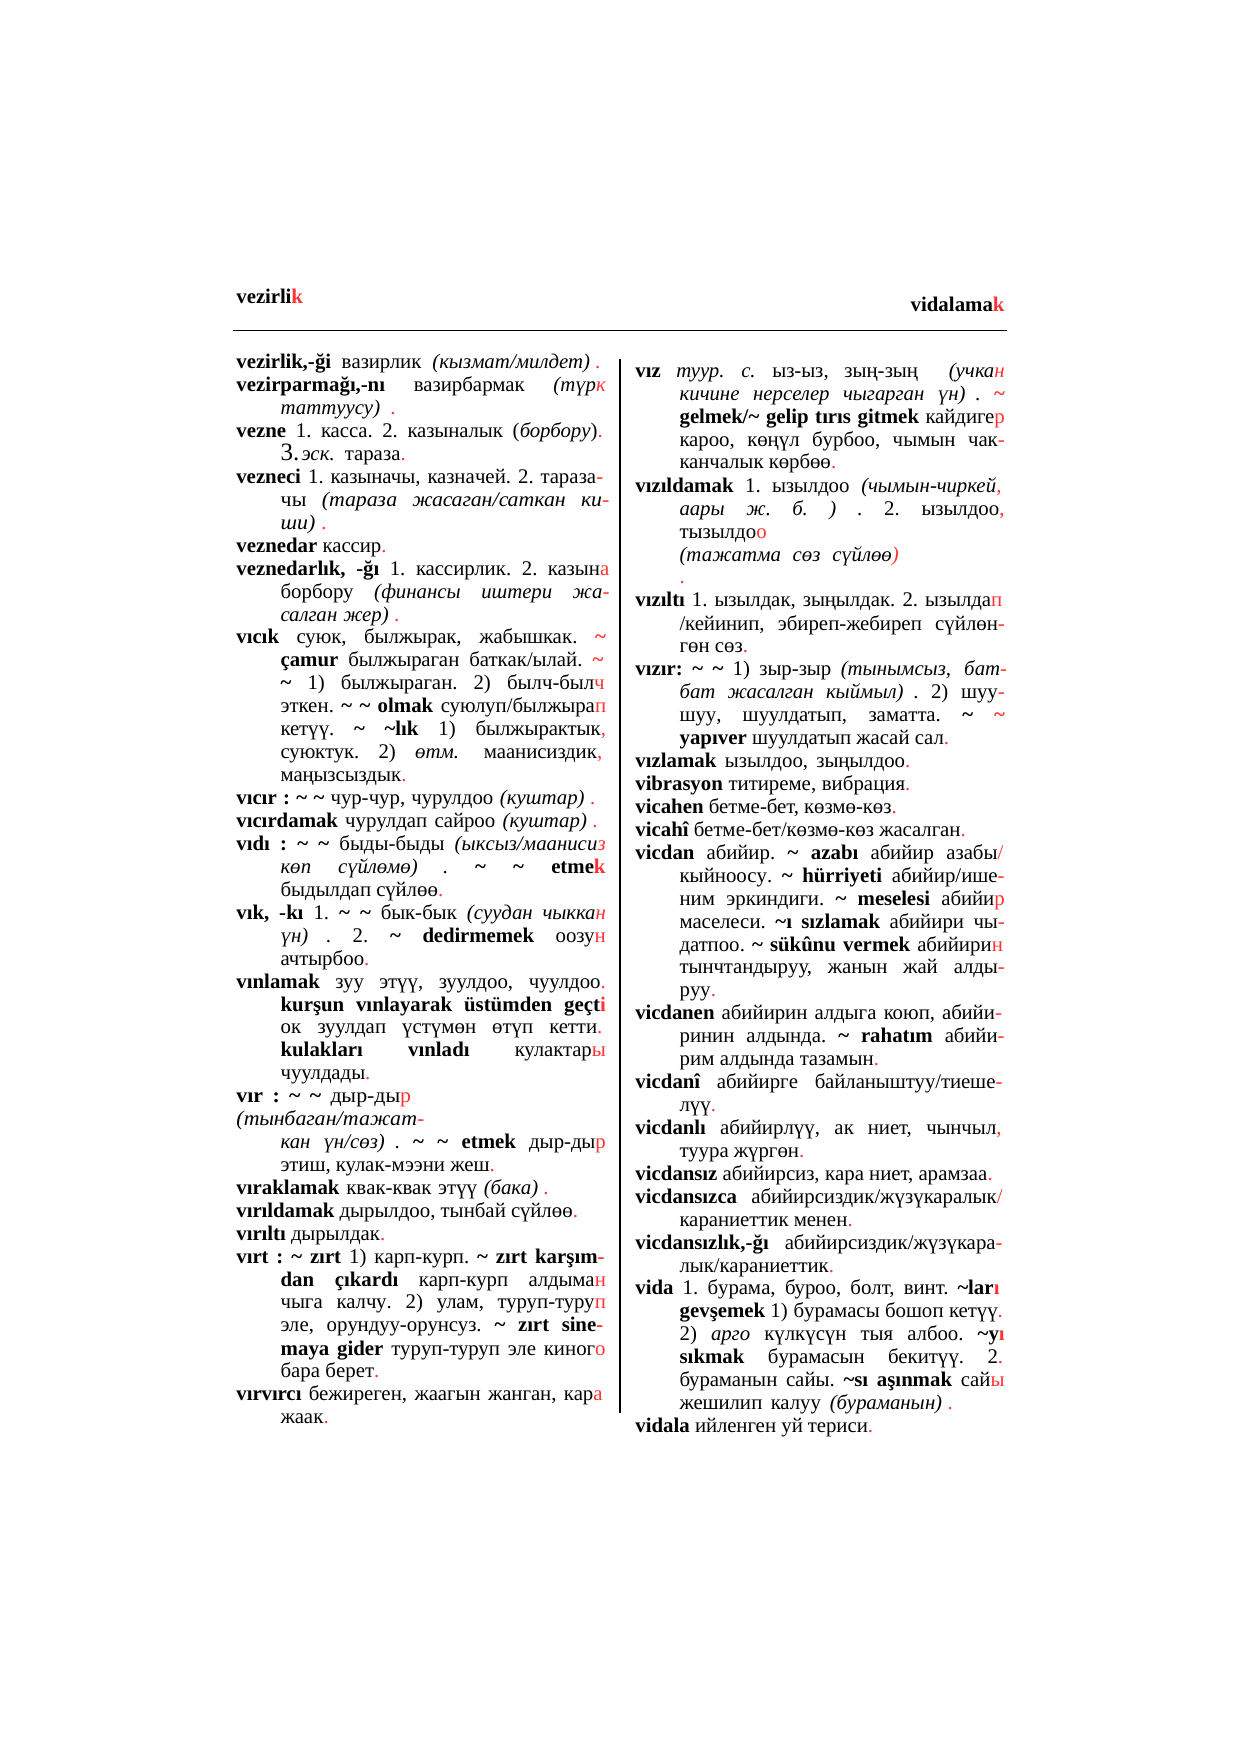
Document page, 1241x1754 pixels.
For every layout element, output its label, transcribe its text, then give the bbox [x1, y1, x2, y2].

text kulakları vınladı кулактары чуулдады. [280, 1038, 606, 1084]
text vicahî бетме-бет/көзмө-көз жасалган. [635, 818, 1065, 841]
text vır : ~ ~ дыр-дыр (тынбаган/тажат- [236, 1084, 609, 1130]
text vezirparmağı,-nı вазирбармак (түрк таттуусу) . [236, 373, 606, 419]
text бураманын сайы. ~sı aşınmak сайы жешилип калуу (бураманын) . [679, 1368, 1004, 1414]
text vıcık суюк, былжырак, жабышкак. ~ çamur былжыраган баткак/ылай. ~ [236, 626, 606, 671]
text /кейинип, эбиреп-жебиреп сүйлөн- гөн сөз. [679, 612, 1004, 657]
text жаак. [280, 1405, 329, 1428]
text vıdı : ~ ~ быды-быды (ыксыз/маанисиз көп сүйлөмө) . ~ ~ etmek быдылдап сүйлөө. [236, 832, 606, 901]
text vızıldamak 1. ызылдоо (чымын-чиркей, [635, 473, 1065, 497]
text лүү. [679, 1093, 716, 1116]
text vezne 1. касса. 2. казыналык (борбору). [236, 419, 609, 442]
text dan çıkardı карп-курп алдыман чыга калчу. 2) улам, туруп-туруп эле, орундуу-орунсуз. ~ zırt sine- [280, 1268, 606, 1336]
text vızlamak ызылдоо, зыңылдоо. vibrasyon титиреме, вибрация. vicahen бетме-бет, көзмө-көз. [635, 749, 910, 818]
text vıcırdamak чурулдап сайроо (куштар) . [236, 809, 609, 832]
text vida 1. бурама, буроо, болт, винт. ~ları [635, 1277, 1065, 1299]
text 2) арго күлкүсүн тыя албоо. ~yı sıkmak бурамасын бекитүү. 2. [679, 1322, 1005, 1368]
text vızır: ~ ~ 1) зыр-зыр (тынымсыз, бат- [635, 657, 1065, 680]
text vık, -kı 1. ~ ~ бык-бык (суудан чыккан үн) . 2. ~ dedirmemek оозун ачтырбоо. [236, 901, 606, 969]
text vezirlik [236, 284, 303, 308]
text vınlamak зуу этүү, зуулдоо, чуулдоо. kurşun vınlayarak üstümden geçti ок зуулдап үстүмөн өтүп кетти. [236, 970, 606, 1038]
text ринин алдында. ~ rahatım абийи- рим алдында тазамын. [679, 1024, 1004, 1070]
text кан үн/сөз) . ~ ~ etmek дыр-дыр этиш, кулак-мээни жеш. [280, 1130, 606, 1176]
text vezneci 1. казыначы, казначей. 2. тараза- [236, 465, 609, 488]
text аары ж. б. ) . 2. ызылдоо, тызылдоо [679, 497, 1004, 543]
text vicdanî абийирге байланыштуу/тиеше- [635, 1070, 1065, 1093]
text бат жасалган кыймыл) . 2) шуу- шуу, шуулдатып, заматта. ~ ~ yapıver шуулдатып жасай сал. [679, 680, 1005, 749]
text vızıltı 1. ызылдак, зыңылдак. 2. ызылдап [635, 588, 1029, 611]
list эск. тараза. [280, 442, 406, 465]
text vırt : ~ zırt 1) карп-курп. ~ zırt karşım- [236, 1245, 609, 1268]
text vicdansızca абийирсиздик/жүзүкаралык/ караниеттик менен. [635, 1185, 1048, 1231]
text vicdanlı абийирлүү, ак ниет, чынчыл, туура жүргөн. [635, 1116, 1005, 1162]
text veznedarlık, -ğı 1. кассирлик. 2. казына борбору (финансы иштери жа- салган жер) . [236, 557, 609, 626]
text vız туур. с. ыз-ыз, зың-зың (учкан кичине нерселер чыгарган үн) . ~ gelmek/~ gelip tırıs gitmek кайдигер кароо, көңүл бурбоо, чымын чак- канчалык көрбөө. [635, 358, 1005, 473]
text vicdansızlık,-ğı абийирсиздик/жүзүкара- лык/караниеттик. [635, 1231, 1048, 1277]
text чы (тараза жасаган/саткан ки- ши) . [280, 488, 609, 534]
text vıcır : ~ ~ чур-чур, чурулдоо (куштар) . [236, 786, 609, 809]
text vicdan абийир. ~ azabı абийир азабы/ кыйноосу. ~ hürriyeti абийир/ише- [635, 841, 1005, 887]
text maya gider туруп-туруп эле киного бара берет. [280, 1337, 606, 1382]
text veznedar кассир. [236, 534, 609, 557]
text gevşemek 1) бурамасы бошоп кетүү. [679, 1299, 1005, 1322]
text vicdansız абийирсиз, кара ниет, арамзаа. [635, 1162, 1065, 1185]
text vıraklamak квак-квак этүү (бака) . [236, 1176, 609, 1199]
text vidala ийленген уй териси. [635, 1414, 1065, 1437]
text ~ 1) былжыраган. 2) былч-былч [280, 671, 606, 694]
text vırıltı дырылдак. [236, 1222, 609, 1245]
text vırıldamak дырылдоо, тынбай сүйлөө. [236, 1199, 606, 1222]
text vezirlik,-ği вазирлик (кызмат/милдет) . [236, 349, 609, 373]
text vırvırcı бежиреген, жаагын жанган, кара [236, 1382, 609, 1405]
text vidalamak [910, 292, 1065, 316]
text vicdanen абийирин алдыга коюп, абийи- [635, 1001, 1065, 1024]
text эткен. ~ ~ olmak суюлуп/былжырап кетүү. ~ ~lık 1) былжырактык, суюктук. 2) өтм. маанисиздик, [280, 694, 606, 763]
text тынчтандыруу, жанын жай алды- руу. [679, 956, 1004, 1001]
text ним эркиндиги. ~ meselesi абийир маселеси. ~ı sızlamak абийири чы- датпоо. ~ sükûnu vermek абийирин [679, 887, 1004, 956]
text (тажатма сөз сүйлөө) . [679, 543, 898, 588]
text маңызсыздык. [280, 763, 408, 786]
